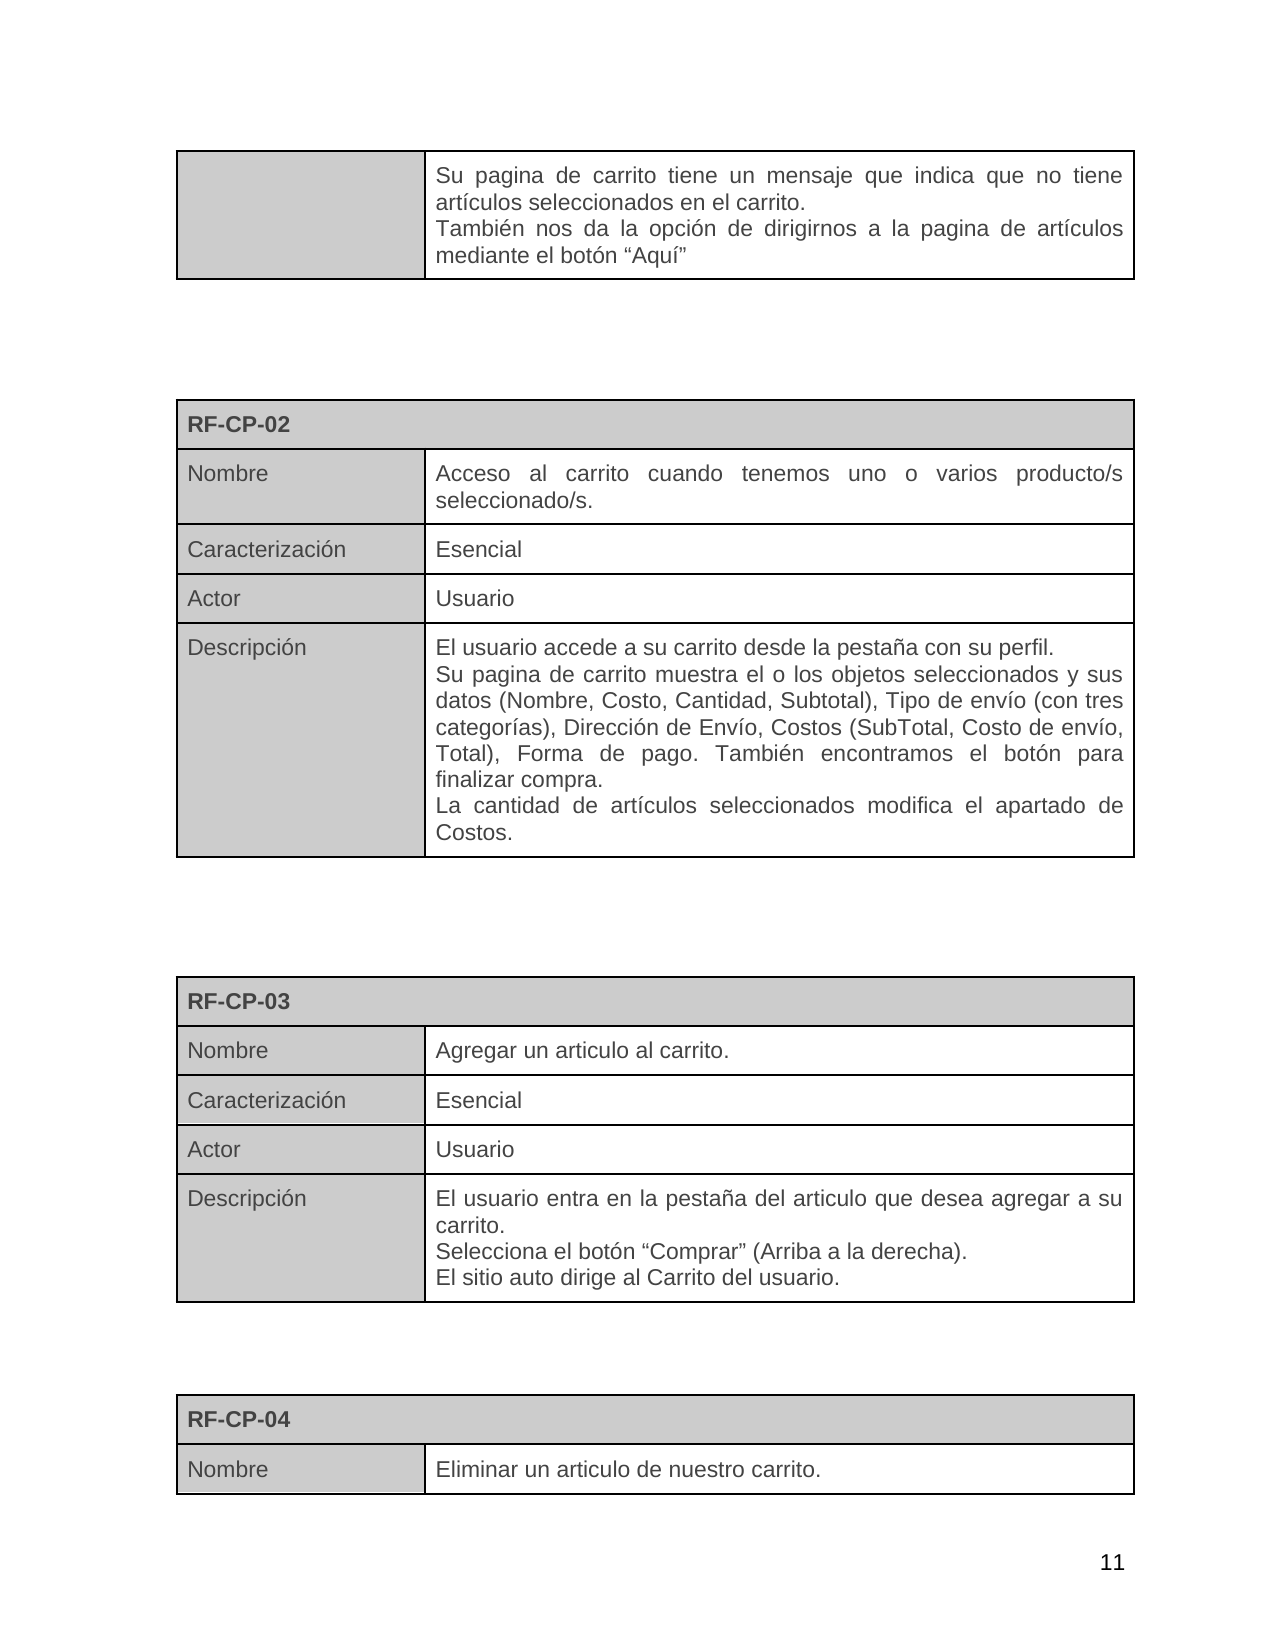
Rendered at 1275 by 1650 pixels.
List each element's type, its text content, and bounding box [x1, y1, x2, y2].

table_cell Descripción [178, 624, 424, 856]
table_cell Usuario [426, 1126, 1133, 1173]
table_header RF-CP-02 [178, 401, 1133, 448]
table_header RF-CP-04 [178, 1396, 1133, 1443]
table_cell Eliminar un articulo de nuestro carrito. [426, 1445, 1133, 1492]
table_cell Esencial [426, 525, 1133, 573]
table_cell Nombre [178, 450, 424, 523]
table_cell El usuario entra en la pestaña del articulo que desea agregar a su carrito. Selecciona el botón “Comprar” (Arriba a la derecha). El sitio auto dirige al Carrito del usuario. [426, 1175, 1133, 1301]
table_cell Nombre [178, 1445, 424, 1492]
table_cell [178, 152, 424, 278]
table_cell Agregar un articulo al carrito. [426, 1027, 1133, 1074]
table_cell Esencial [426, 1076, 1133, 1123]
table_cell Caracterización [178, 1076, 424, 1123]
table_cell Actor [178, 1126, 424, 1173]
table_cell Actor [178, 575, 424, 622]
table_cell Usuario [426, 575, 1133, 622]
table_cell Acceso al carrito cuando tenemos uno o varios producto/s seleccionado/s. [426, 450, 1133, 523]
table_cell El usuario accede a su carrito desde la pestaña con su perfil. Su pagina de carrito muestra el o los objetos seleccionados y sus datos (Nombre, Costo, Cantidad, Subtotal), Tipo de envío (con tres categorías), Dirección de Envío, Costos (SubTotal, Costo de envío, Total), Forma de pago. También encontramos el botón para finalizar compra. La cantidad de artículos seleccionados modifica el apartado de Costos. [426, 624, 1133, 856]
table_cell Caracterización [178, 525, 424, 573]
table_cell Descripción [178, 1175, 424, 1301]
table_cell Su pagina de carrito tiene un mensaje que indica que no tiene artículos seleccionados en el carrito. También nos da la opción de dirigirnos a la pagina de artículos mediante el botón “Aquí” [426, 152, 1133, 278]
table_header RF-CP-03 [178, 978, 1133, 1025]
table_cell Nombre [178, 1027, 424, 1074]
